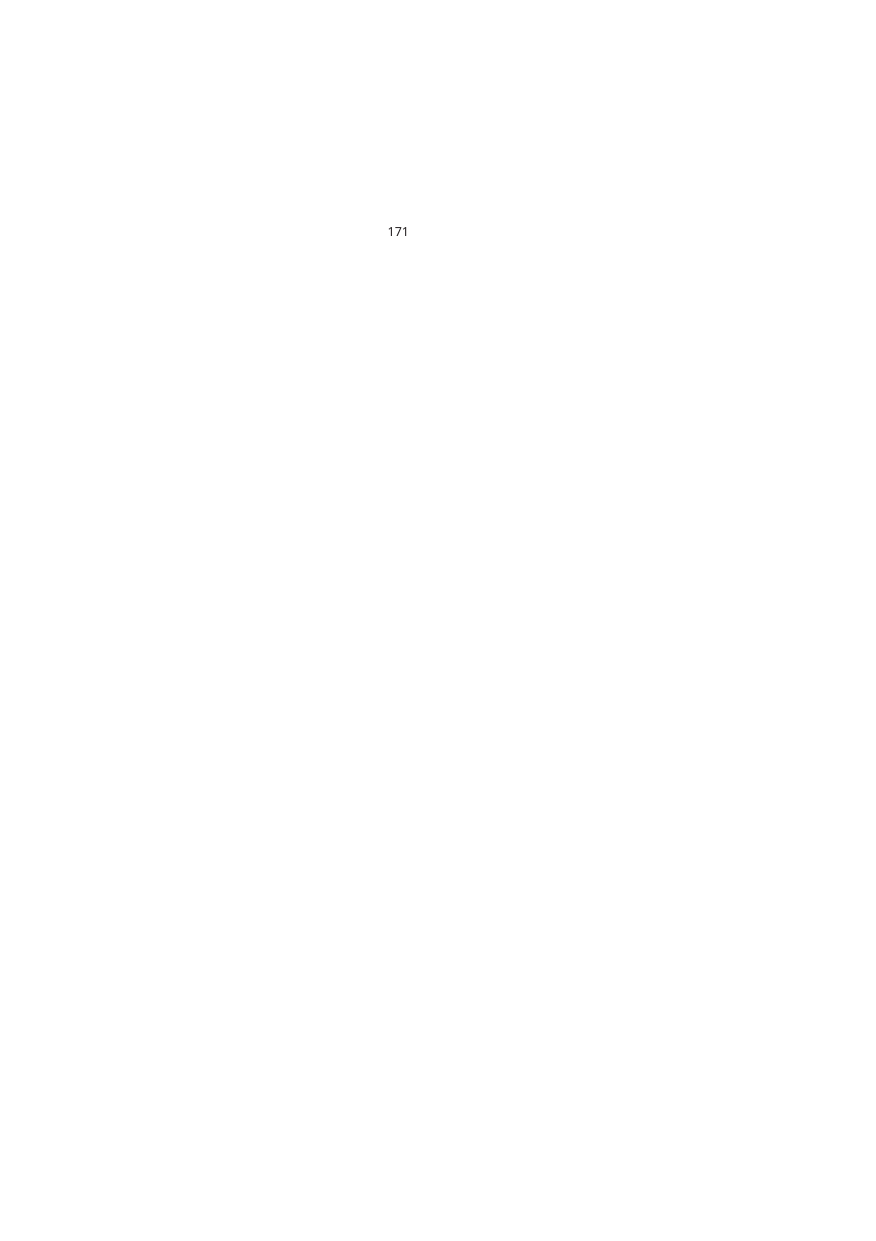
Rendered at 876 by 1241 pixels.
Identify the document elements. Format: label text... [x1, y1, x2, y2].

text 171 [19, 223, 409, 240]
